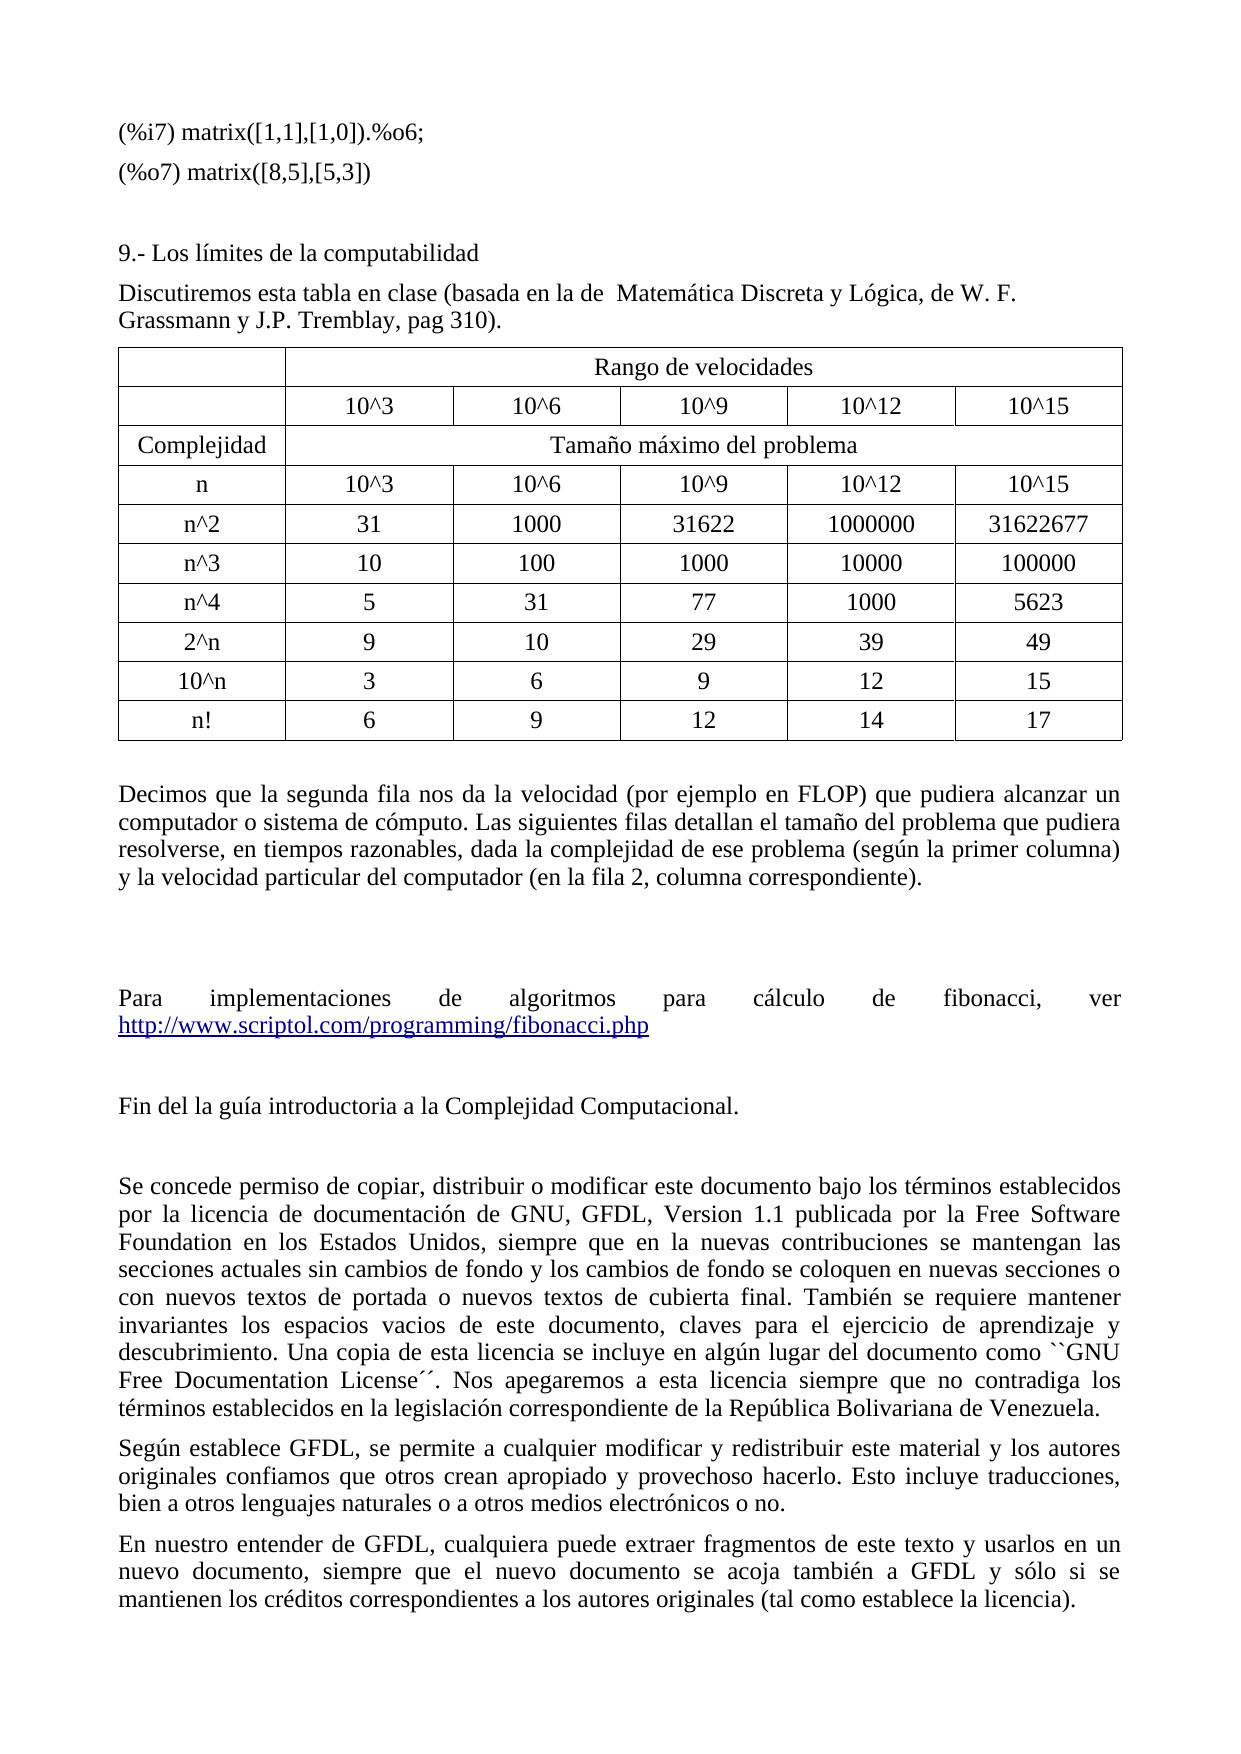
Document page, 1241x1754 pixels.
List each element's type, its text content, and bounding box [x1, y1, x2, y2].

table_cell Complejidad [119, 426, 285, 465]
table_cell 5623 [956, 584, 1122, 622]
table_cell 31 [286, 505, 453, 543]
table_cell 10^12 [788, 387, 954, 425]
table_cell n^3 [119, 544, 285, 583]
table_cell 5 [286, 584, 453, 622]
table_cell 10^15 [956, 387, 1122, 425]
table_cell 10^9 [621, 466, 787, 504]
table_cell 12 [788, 662, 954, 700]
table_cell n [119, 466, 285, 504]
table_cell Tamaño máximo del problema [286, 426, 1122, 465]
text 9.- Los límites de la computabilidad [118, 239, 1122, 266]
text Según establece GFDL, se permite a cualquier modificar y redistribuir este material y los autores originales confiamos que otros crean apropiado y provechoso hacerlo. Esto incluye traducciones, bien a otros lenguajes naturales o a otros medios electrónicos o no. [118, 1434, 1122, 1517]
table_cell 9 [454, 701, 620, 740]
text Fin del la guía introductoria a la Complejidad Computacional. [118, 1092, 1122, 1119]
table_cell 10^3 [286, 387, 453, 425]
table_cell 10 [454, 623, 620, 661]
table_cell 1000 [621, 544, 787, 583]
text Para implementaciones de algoritmos para cálculo de fibonacci, ver http://www.scriptol.com/programming/fibonacci.php [118, 984, 1122, 1039]
table_cell 10^9 [621, 387, 787, 425]
text (%o7) matrix([8,5],[5,3]) [118, 158, 1122, 186]
text (%i7) matrix([1,1],[1,0]).%o6; [118, 118, 1122, 146]
table_cell 100000 [956, 544, 1122, 583]
table_cell 6 [286, 701, 453, 740]
table_cell 100 [454, 544, 620, 583]
table_cell 10^6 [454, 387, 620, 425]
table_cell 77 [621, 584, 787, 622]
table_cell 10^12 [788, 466, 954, 504]
table_cell 31 [454, 584, 620, 622]
text Decimos que la segunda fila nos da la velocidad (por ejemplo en FLOP) que pudiera alcanzar un computador o sistema de cómputo. Las siguientes filas detallan el tamaño del problema que pudiera resolverse, en tiempos razonables, dada la complejidad de ese problema (según la primer columna) y la velocidad particular del computador (en la fila 2, columna correspondiente). [118, 780, 1122, 891]
table_cell 15 [956, 662, 1122, 700]
table_cell 2^n [119, 623, 285, 661]
table_cell 31622 [621, 505, 787, 543]
table_cell 10^15 [956, 466, 1122, 504]
table_cell [119, 387, 285, 425]
table_header Rango de velocidades [286, 348, 1122, 386]
table_cell 1000 [454, 505, 620, 543]
table_cell 12 [621, 701, 787, 740]
table_cell 6 [454, 662, 620, 700]
table_cell n^2 [119, 505, 285, 543]
text En nuestro entender de GFDL, cualquiera puede extraer fragmentos de este texto y usarlos en un nuevo documento, siempre que el nuevo documento se acoja también a GFDL y sólo si se mantienen los créditos correspondientes a los autores originales (tal como establece la licencia). [118, 1530, 1122, 1613]
table_cell 14 [788, 701, 954, 740]
table_cell n^4 [119, 584, 285, 622]
table_cell 9 [621, 662, 787, 700]
text Se concede permiso de copiar, distribuir o modificar este documento bajo los términos establecidos por la licencia de documentación de GNU, GFDL, Version 1.1 publicada por la Free Software Foundation en los Estados Unidos, siempre que en la nuevas contribuciones se mantengan las secciones actuales sin cambios de fondo y los cambios de fondo se coloquen en nuevas secciones o con nuevos textos de portada o nuevos textos de cubierta final. También se requiere mantener invariantes los espacios vacios de este documento, claves para el ejercicio de aprendizaje y descubrimiento. Una copia de esta licencia se incluye en algún lugar del documento como ``GNU Free Documentation License´´. Nos apegaremos a esta licencia siempre que no contradiga los términos establecidos en la legislación correspondiente de la República Bolivariana de Venezuela. [118, 1172, 1122, 1422]
table_cell 10^6 [454, 466, 620, 504]
table_cell 10 [286, 544, 453, 583]
table_cell 31622677 [956, 505, 1122, 543]
table_cell 17 [956, 701, 1122, 740]
text Discutiremos esta tabla en clase (basada en la de Matemática Discreta y Lógica, de W. F. Grassmann y J.P. Tremblay, pag 310). [118, 279, 1122, 334]
table_cell 1000000 [788, 505, 954, 543]
table_cell 39 [788, 623, 954, 661]
table_cell 29 [621, 623, 787, 661]
table_cell 3 [286, 662, 453, 700]
table_header [119, 348, 285, 386]
table_cell 1000 [788, 584, 954, 622]
table_cell 49 [956, 623, 1122, 661]
table_cell 10^n [119, 662, 285, 700]
table_cell n! [119, 701, 285, 740]
table_cell 10^3 [286, 466, 453, 504]
table_cell 10000 [788, 544, 954, 583]
table_cell 9 [286, 623, 453, 661]
